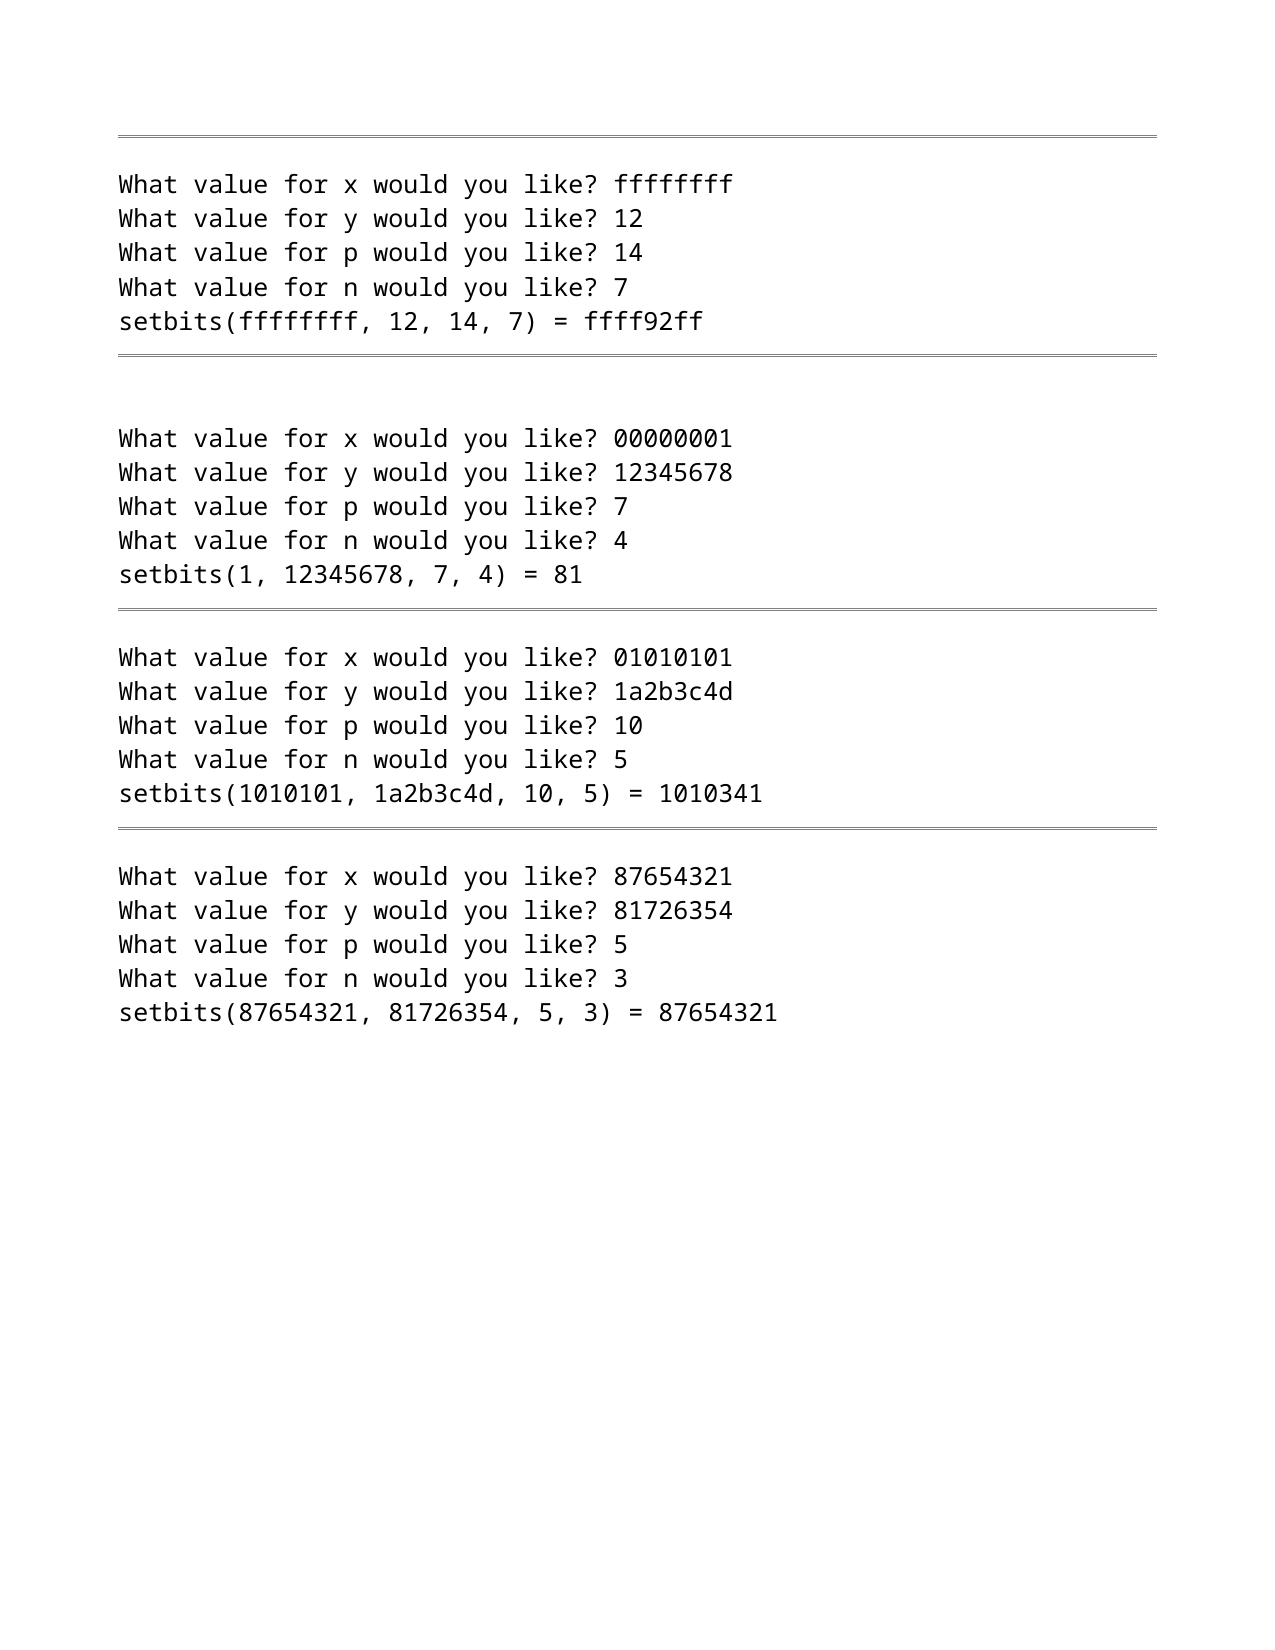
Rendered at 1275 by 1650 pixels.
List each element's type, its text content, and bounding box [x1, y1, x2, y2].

text What value for y would you like? 12345678 [118, 454, 1157, 488]
text What value for y would you like? 81726354 [118, 893, 1157, 927]
text What value for y would you like? 1a2b3c4d [118, 673, 1157, 707]
text What value for n would you like? 3 [118, 961, 1157, 995]
text setbits(ffffffff, 12, 14, 7) = ffff92ff [118, 303, 1157, 337]
text What value for n would you like? 7 [118, 269, 1157, 303]
text setbits(1010101, 1a2b3c4d, 10, 5) = 1010341 [118, 776, 1157, 810]
text What value for p would you like? 10 [118, 707, 1157, 742]
text setbits(1, 12345678, 7, 4) = 81 [118, 556, 1157, 591]
text What value for x would you like? 01010101 [118, 639, 1157, 673]
text What value for x would you like? ffffffff [118, 167, 1157, 201]
text What value for n would you like? 4 [118, 522, 1157, 556]
text What value for x would you like? 87654321 [118, 858, 1157, 893]
text What value for p would you like? 7 [118, 488, 1157, 522]
text What value for y would you like? 12 [118, 201, 1157, 235]
text What value for n would you like? 5 [118, 742, 1157, 776]
text What value for x would you like? 00000001 [118, 420, 1157, 454]
text What value for p would you like? 5 [118, 927, 1157, 961]
text What value for p would you like? 14 [118, 235, 1157, 269]
text setbits(87654321, 81726354, 5, 3) = 87654321 [118, 995, 1157, 1029]
